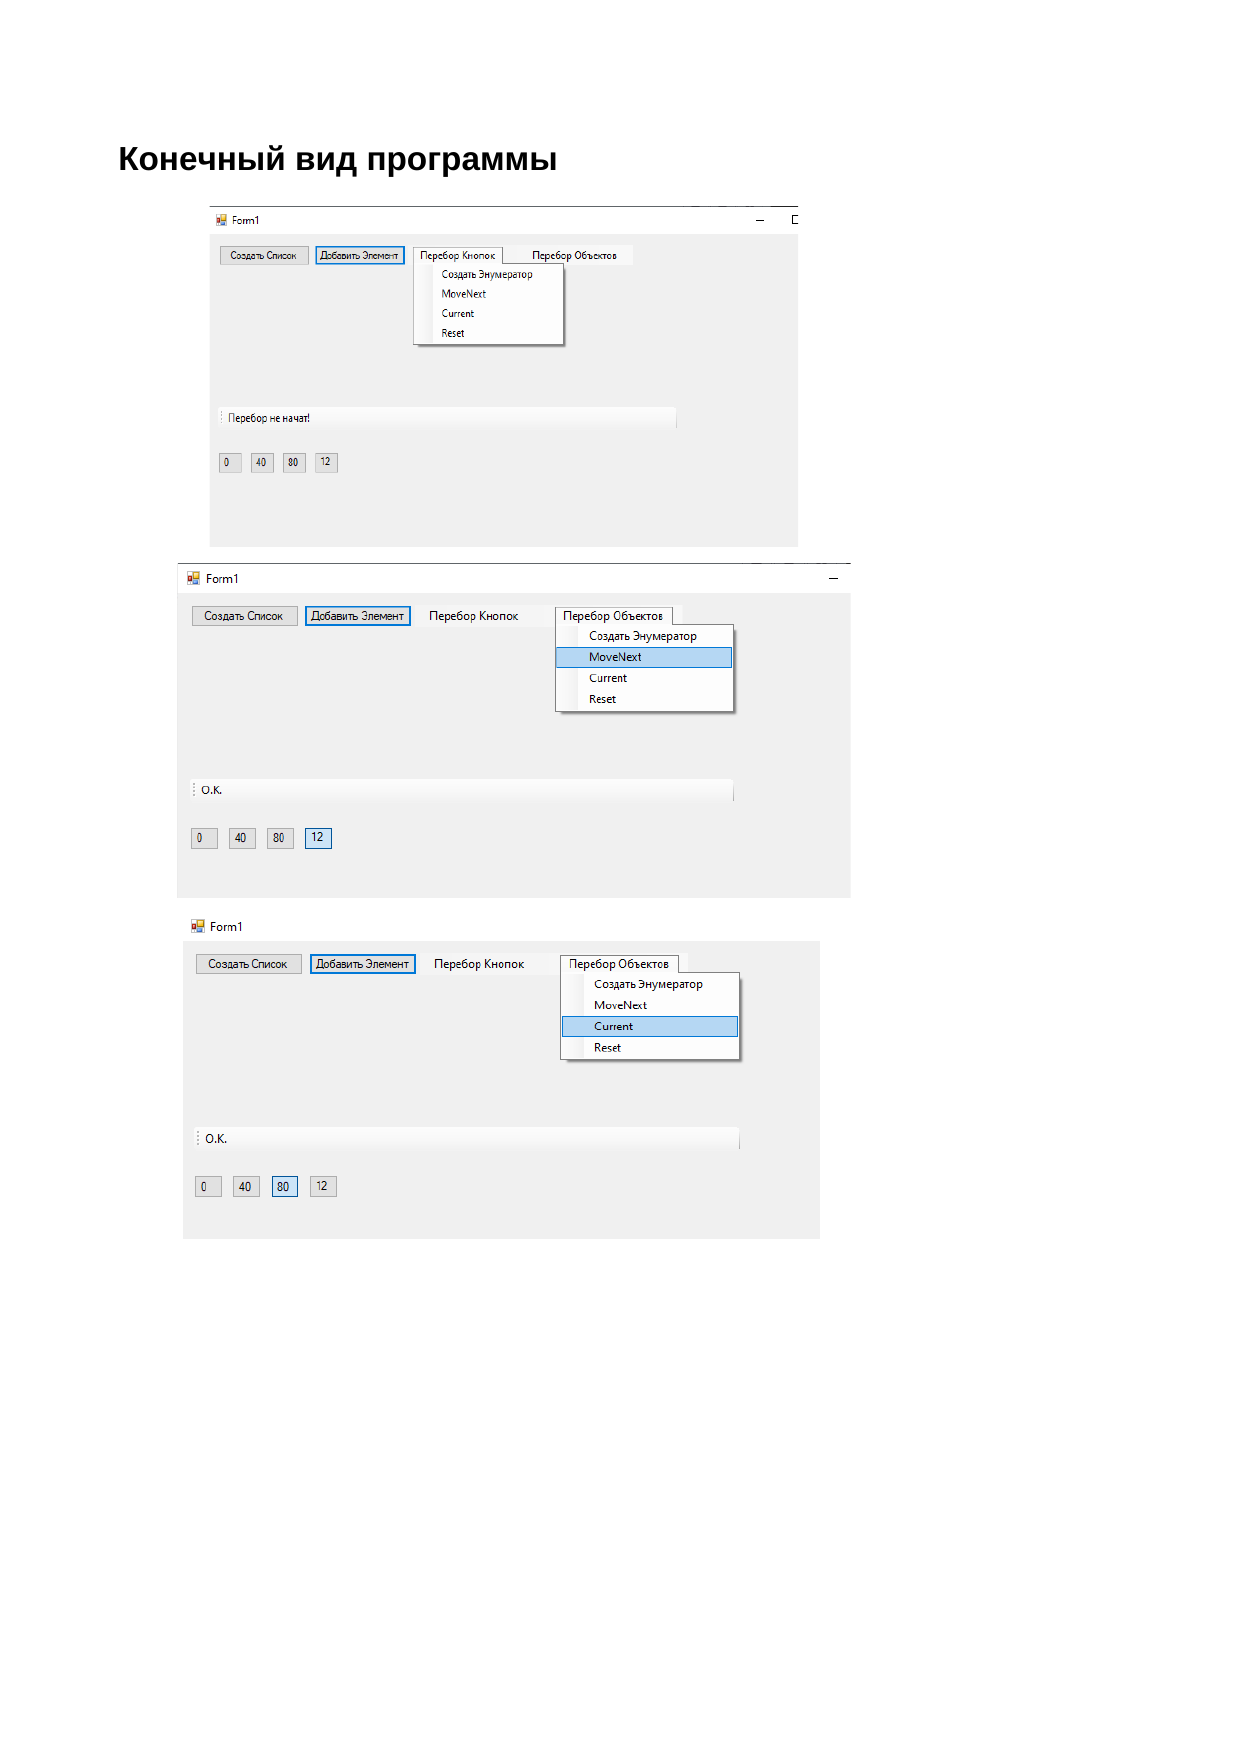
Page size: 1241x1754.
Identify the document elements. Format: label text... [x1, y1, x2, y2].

picture [183, 912, 820, 1239]
picture [209, 206, 799, 547]
picture [177, 563, 851, 898]
subtitle Конечный вид программы [118, 139, 1122, 177]
